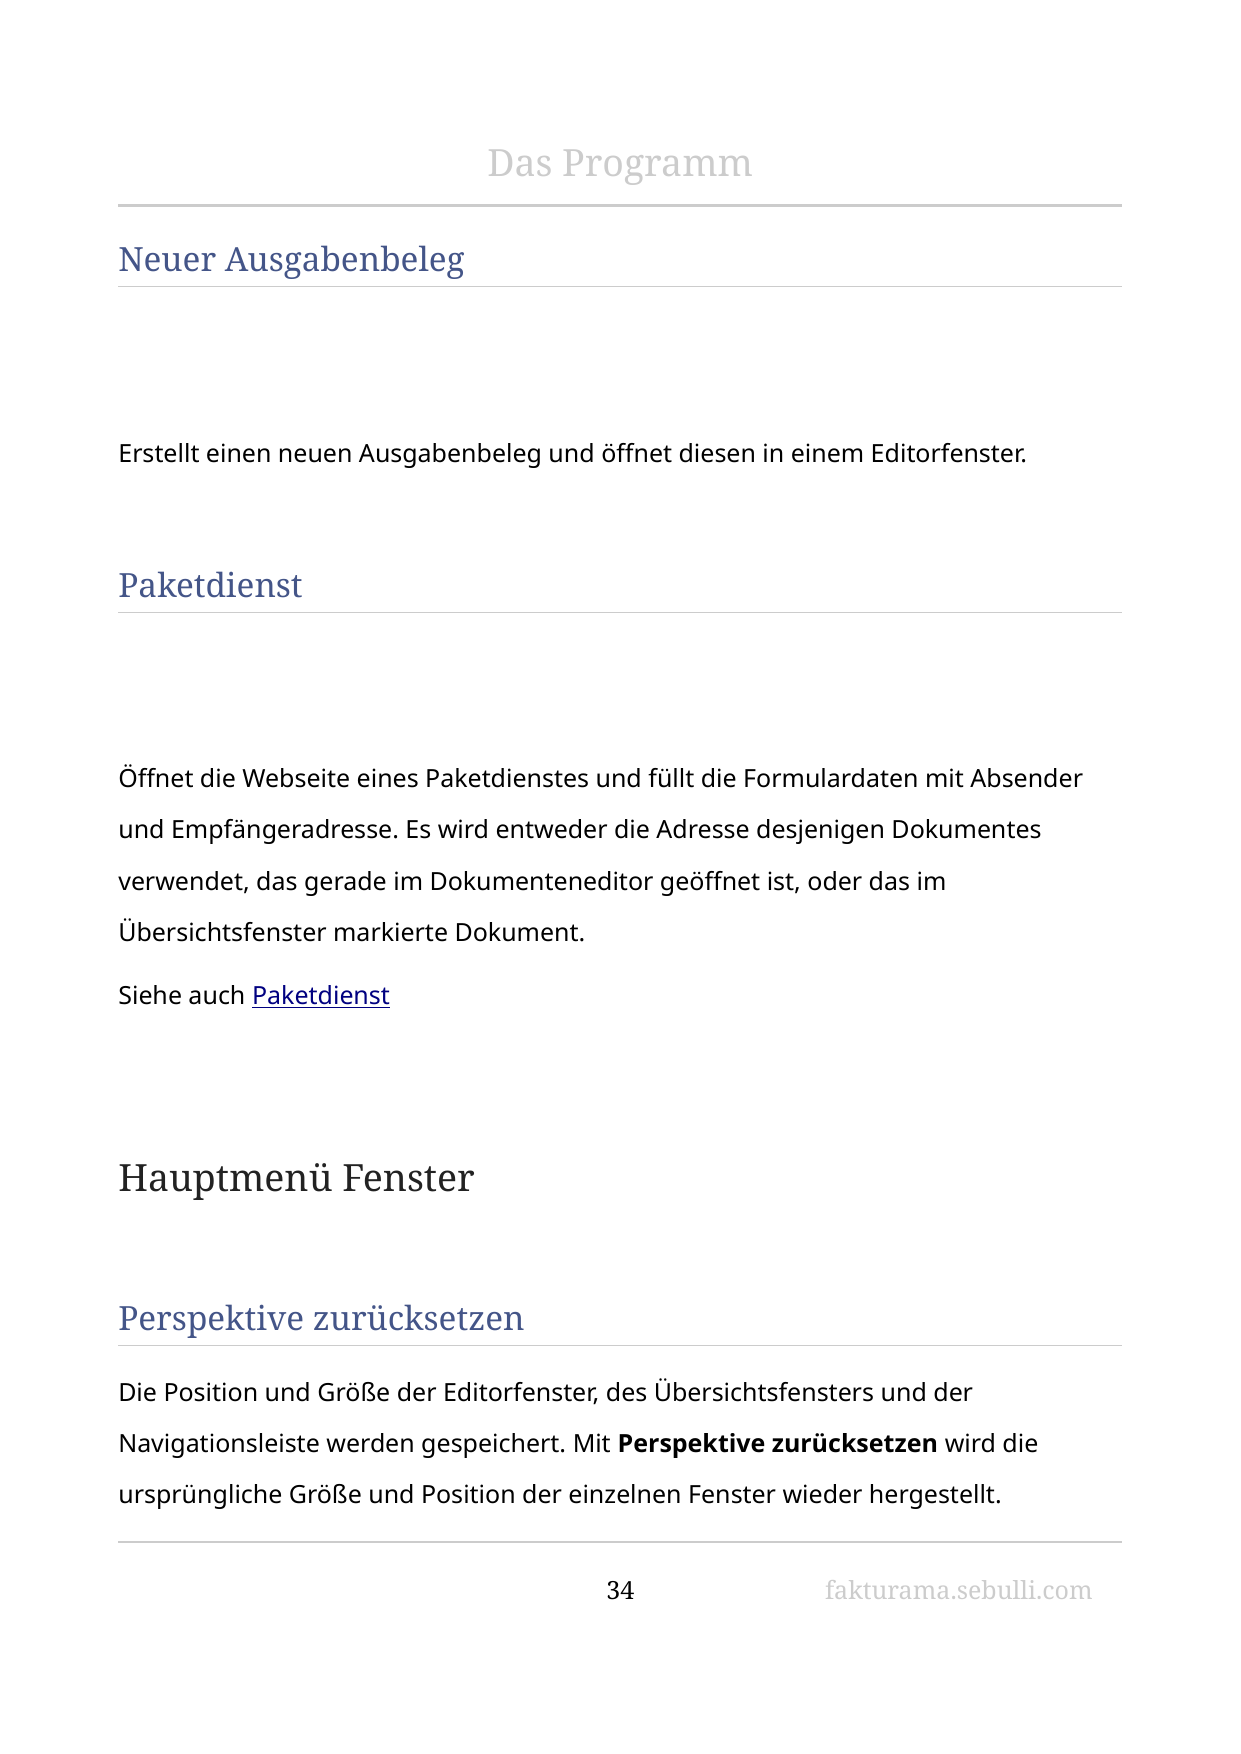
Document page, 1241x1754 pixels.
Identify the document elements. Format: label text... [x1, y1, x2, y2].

text Öffnet die Webseite eines Paketdienstes und füllt die Formulardaten mit Absender und Empfängeradresse. Es wird entweder die Adresse desjenigen Dokumentes verwendet, das gerade im Dokumenteneditor geöffnet ist, oder das im Übersichtsfenster markierte Dokument. [118, 761, 1122, 948]
subtitle Hauptmenü Fenster [118, 1152, 1122, 1203]
text Die Position und Größe der Editorfenster, des Übersichtsfensters und der Navigationsleiste werden gespeichert. Mit Perspektive zurücksetzen wird die ursprüngliche Größe und Position der einzelnen Fenster wieder hergestellt. [118, 1374, 1122, 1511]
subtitle Perspektive zurücksetzen [118, 1295, 1122, 1345]
text Siehe auch Paketdienst [118, 978, 1122, 1012]
subtitle Neuer Ausgabenbeleg [118, 236, 1122, 286]
subtitle Paketdienst [118, 562, 1122, 612]
text Erstellt einen neuen Ausgabenbeleg und öffnet diesen in einem Editorfenster. [118, 436, 1122, 470]
